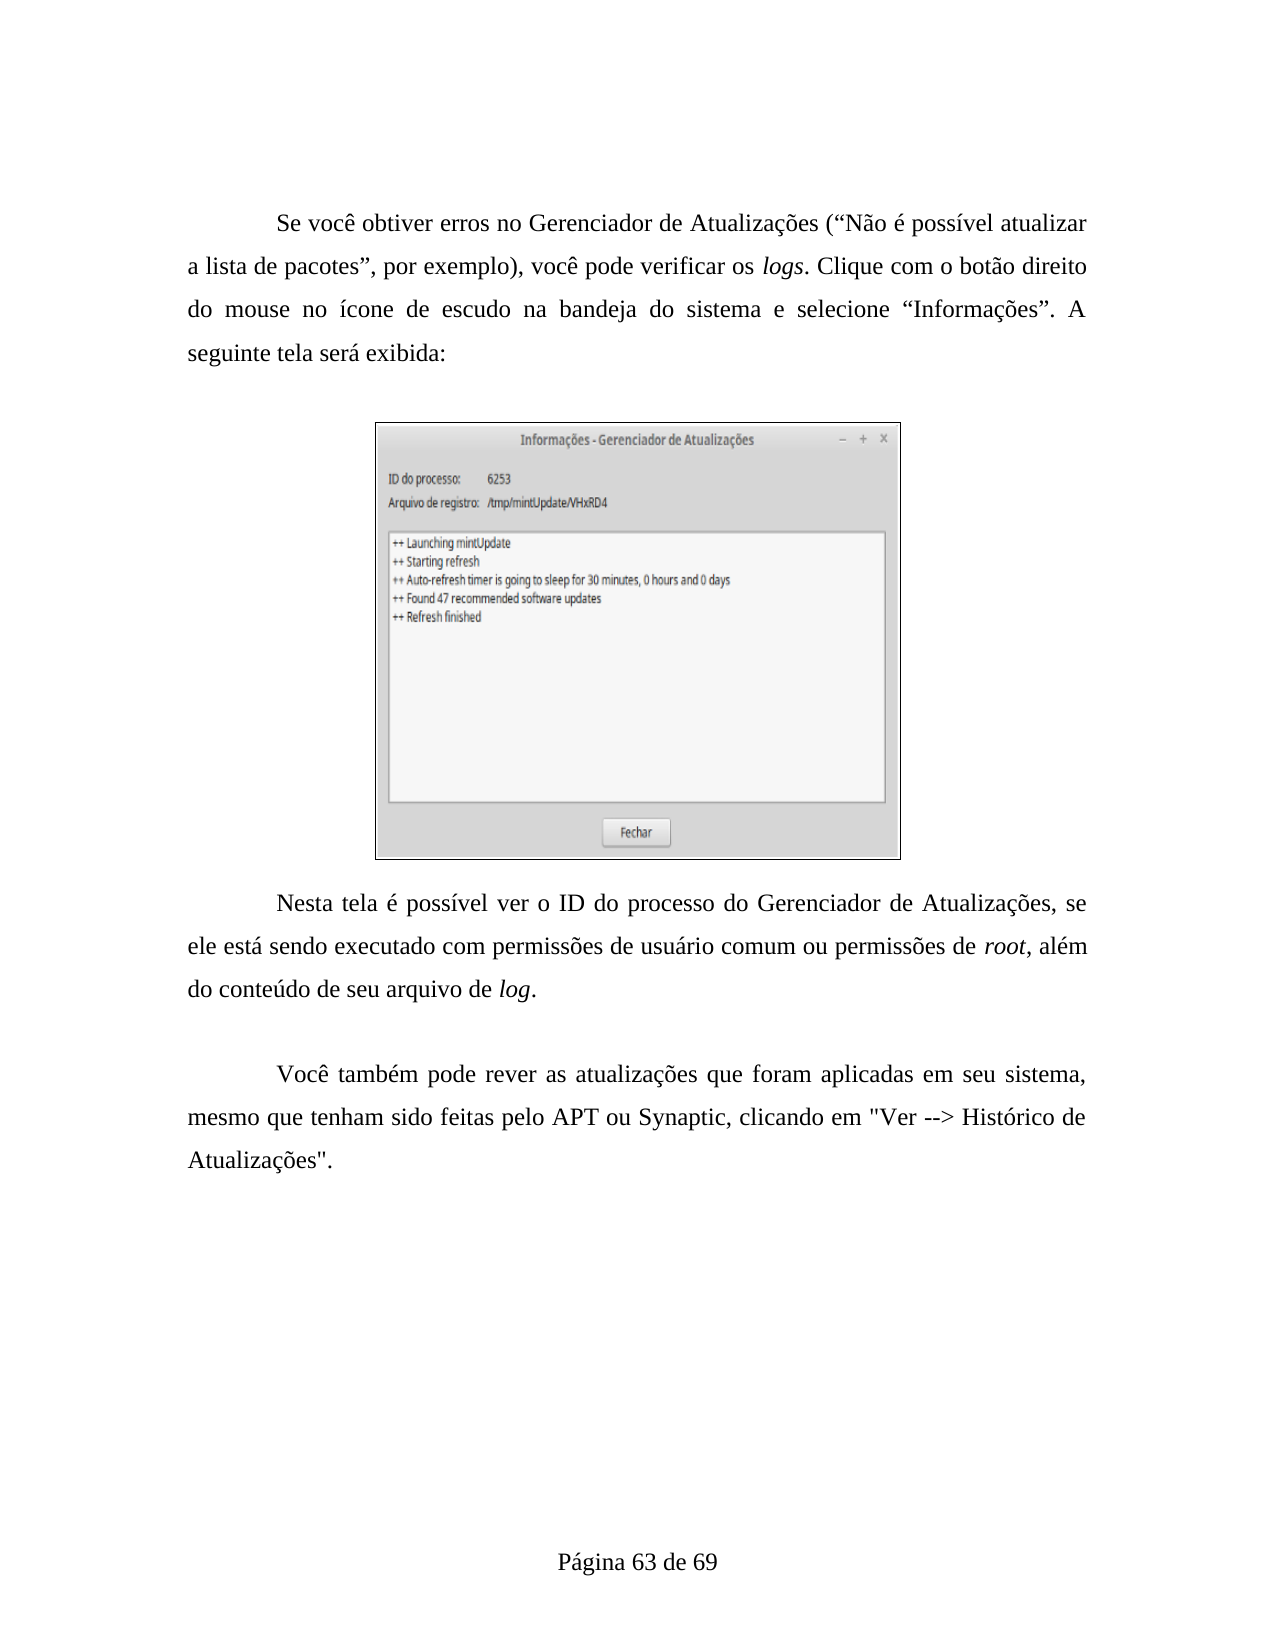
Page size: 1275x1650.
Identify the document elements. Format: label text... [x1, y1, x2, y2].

text Você também pode rever as atualizações que foram aplicadas em seu sistema, mesmo que tenham sido feitas pelo APT ou Synaptic, clicando em "Ver --> Histórico de Atualizações". [187, 1059, 1087, 1174]
text Nesta tela é possível ver o ID do processo do Gerenciador de Atualizações, se ele está sendo executado com permissões de usuário comum ou permissões de root, além do conteúdo de seu arquivo de log. [187, 888, 1087, 1003]
text Se você obtiver erros no Gerenciador de Atualizações (“Não é possível atualizar a lista de pacotes”, por exemplo), você pode verificar os logs. Clique com o botão direito do mouse no ícone de escudo na bandeja do sistema e selecione “Informações”. A seguinte tela será exibida: [187, 208, 1087, 366]
picture [377, 425, 898, 857]
